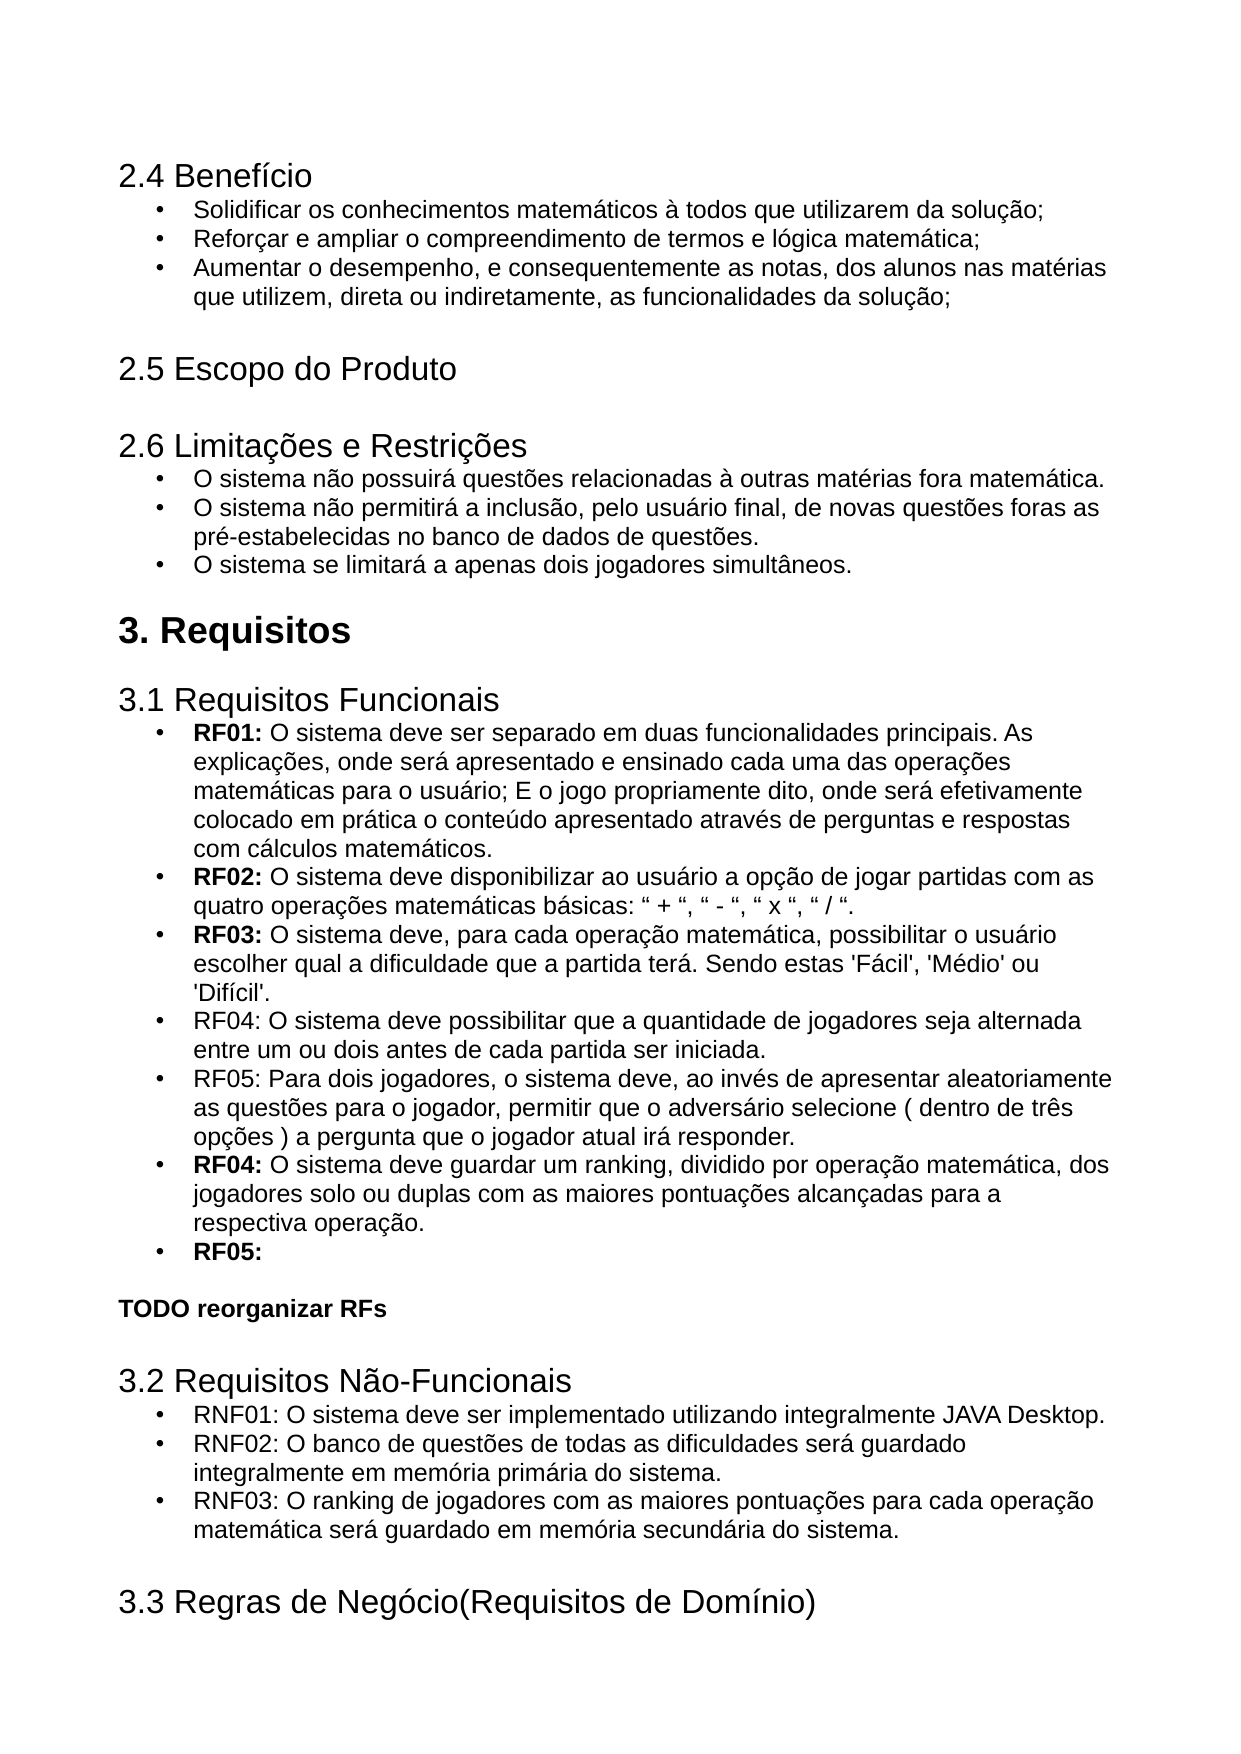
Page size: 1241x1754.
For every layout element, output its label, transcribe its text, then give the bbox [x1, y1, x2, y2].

text 3. Requisitos [118, 608, 1122, 651]
list RF04: O sistema deve possibilitar que a quantidade de jogadores seja alternada entre um ou dois antes de cada partida ser iniciada. [156, 1006, 1122, 1064]
text 3.3 Regras de Negócio(Requisitos de Domínio) [118, 1582, 1122, 1621]
list Aumentar o desempenho, e consequentemente as notas, dos alunos nas matérias que utilizem, direta ou indiretamente, as funcionalidades da solução; [156, 253, 1122, 310]
list O sistema não possuirá questões relacionadas à outras matérias fora matemática. [156, 464, 1122, 493]
list RF01: O sistema deve ser separado em duas funcionalidades principais. As explicações, onde será apresentado e ensinado cada uma das operações matemáticas para o usuário; E o jogo propriamente dito, onde será efetivamente colocado em prática o conteúdo apresentado através de perguntas e respostas com cálculos matemáticos. [156, 718, 1122, 862]
list O sistema não permitirá a inclusão, pelo usuário final, de novas questões foras as pré-estabelecidas no banco de dados de questões. [156, 493, 1122, 551]
list O sistema se limitará a apenas dois jogadores simultâneos. [156, 551, 1122, 579]
list RNF02: O banco de questões de todas as dificuldades será guardado integralmente em memória primária do sistema. [156, 1429, 1122, 1486]
text 3.1 Requisitos Funcionais [118, 680, 1122, 718]
text 2.5 Escopo do Produto [118, 349, 1122, 387]
list RNF03: O ranking de jogadores com as maiores pontuações para cada operação matemática será guardado em memória secundária do sistema. [156, 1486, 1122, 1544]
text 3.2 Requisitos Não-Funcionais [118, 1361, 1122, 1400]
list RF05: Para dois jogadores, o sistema deve, ao invés de apresentar aleatoriamente as questões para o jogador, permitir que o adversário selecione ( dentro de três opções ) a pergunta que o jogador atual irá responder. [156, 1064, 1122, 1150]
text TODO reorganizar RFs [118, 1294, 1122, 1323]
list RNF01: O sistema deve ser implementado utilizando integralmente JAVA Desktop. [156, 1400, 1122, 1429]
list RF02: O sistema deve disponibilizar ao usuário a opção de jogar partidas com as quatro operações matemáticas básicas: “ + “, “ - “, “ x “, “ / “. [156, 862, 1122, 920]
text 2.6 Limitações e Restrições [118, 426, 1122, 464]
list RF04: O sistema deve guardar um ranking, dividido por operação matemática, dos jogadores solo ou duplas com as maiores pontuações alcançadas para a respectiva operação. [156, 1150, 1122, 1237]
list RF05: [156, 1237, 1122, 1265]
text 2.4 Benefício [118, 157, 1122, 195]
list Solidificar os conhecimentos matemáticos à todos que utilizarem da solução; [156, 195, 1122, 224]
list Reforçar e ampliar o compreendimento de termos e lógica matemática; [156, 224, 1122, 253]
list RF03: O sistema deve, para cada operação matemática, possibilitar o usuário escolher qual a dificuldade que a partida terá. Sendo estas 'Fácil', 'Médio' ou 'Difícil'. [156, 920, 1122, 1006]
